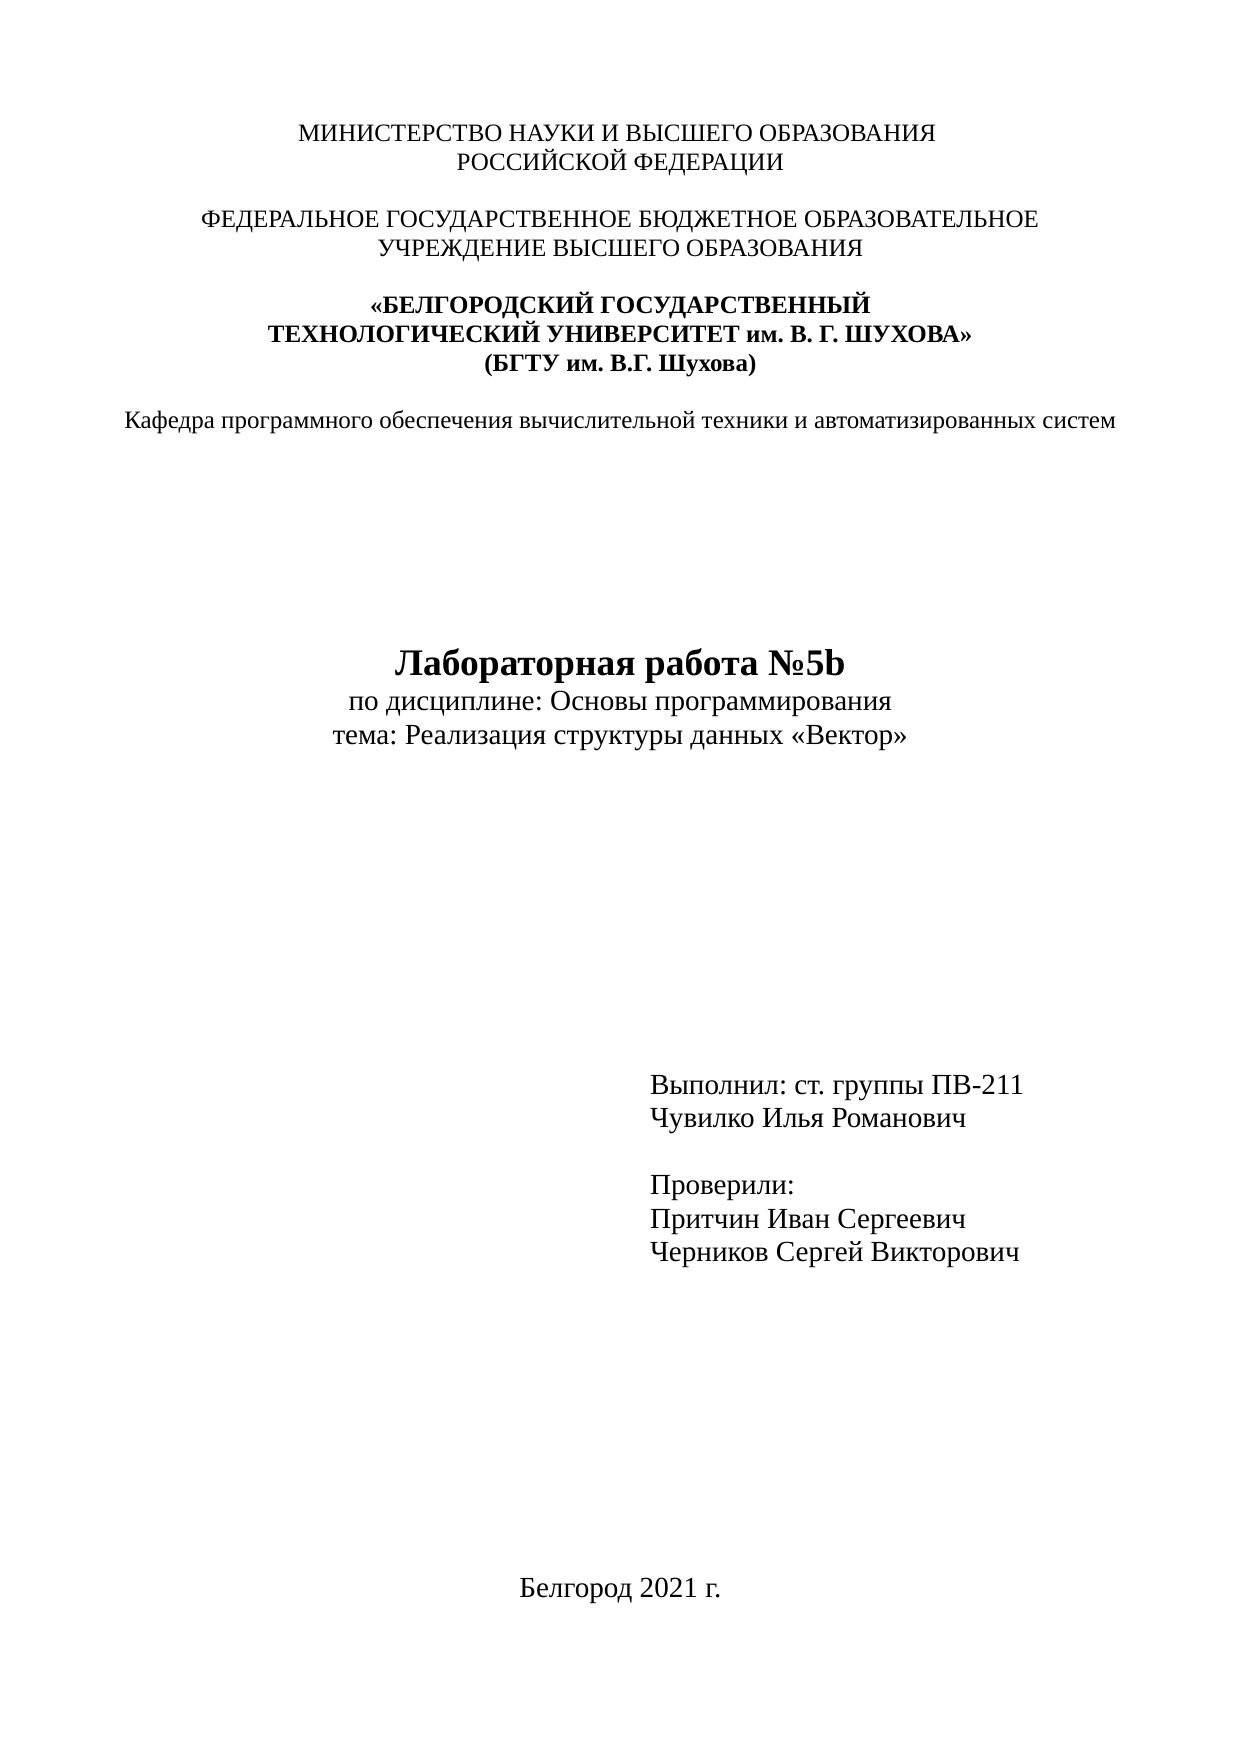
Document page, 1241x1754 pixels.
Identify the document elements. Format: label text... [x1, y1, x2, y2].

text Чувилко Илья Романович [118, 1100, 1122, 1134]
text тема: Реализация структуры данных «Вектор» [118, 717, 1122, 751]
text «БЕЛГОРОДСКИЙ ГОСУДАРСТВЕННЫЙ [118, 291, 1122, 319]
text ТЕХНОЛОГИЧЕСКИЙ УНИВЕРСИТЕТ им. В. Г. ШУХОВА» [118, 319, 1122, 348]
text Кафедра программного обеспечения вычислительной техники и автоматизированных систем [118, 406, 1122, 434]
text Выполнил: ст. группы ПВ-211 [118, 1067, 1122, 1100]
text Притчин Иван Сергеевич [118, 1201, 1122, 1234]
text Черников Сергей Викторович [118, 1234, 1122, 1268]
text (БГТУ им. В.Г. Шухова) [118, 348, 1122, 377]
text Проверили: [118, 1167, 1122, 1201]
text МИНИСТЕРСТВО НАУКИ И ВЫСШЕГО ОБРАЗОВАНИЯ РОССИЙСКОЙ ФЕДЕРАЦИИ [118, 118, 1122, 176]
text по дисциплине: Основы программирования [118, 683, 1122, 717]
text Белгород 2021 г. [118, 1570, 1122, 1603]
text ФЕДЕРАЛЬНОЕ ГОСУДАРСТВЕННОЕ БЮДЖЕТНОЕ ОБРАЗОВАТЕЛЬНОЕ УЧРЕЖДЕНИЕ ВЫСШЕГО ОБРАЗОВАНИЯ [118, 204, 1122, 262]
text Лабораторная работа №5b [118, 640, 1122, 683]
